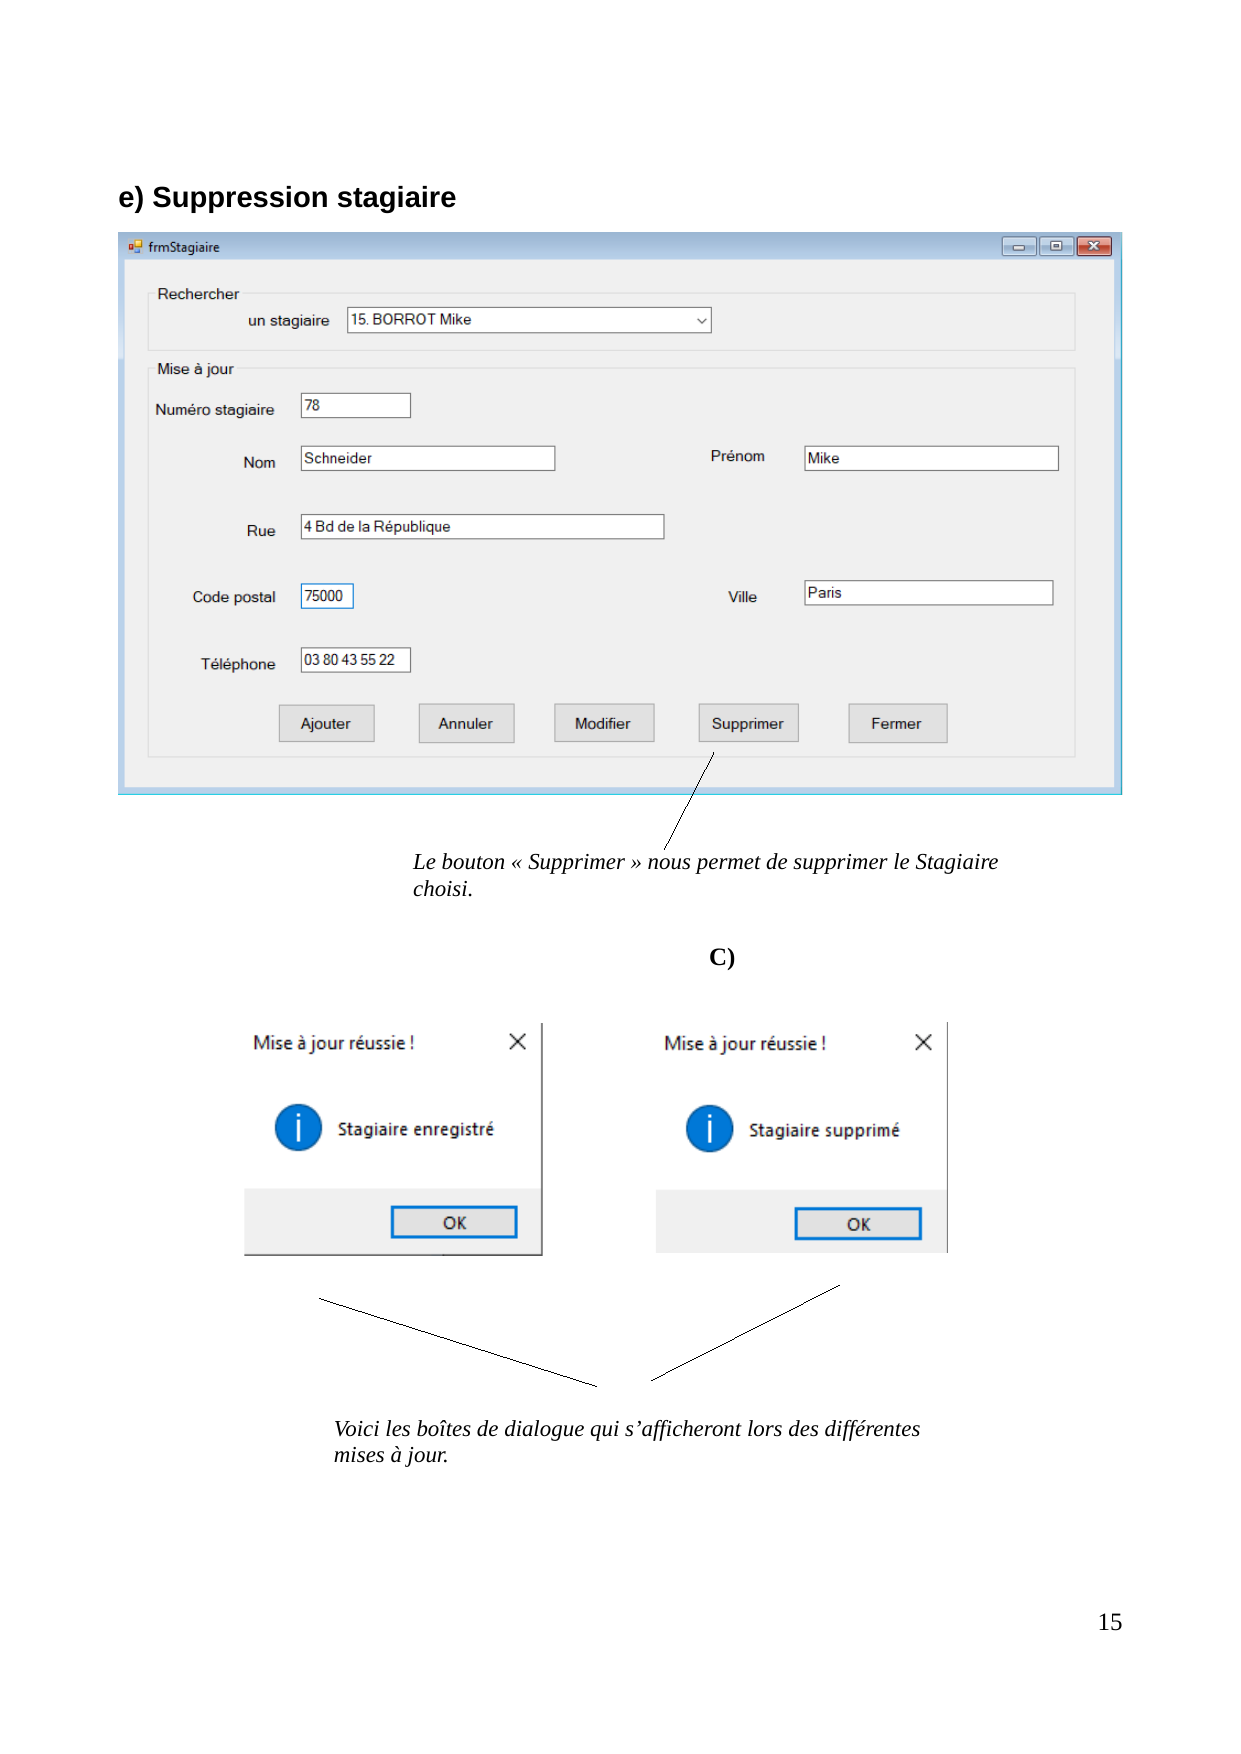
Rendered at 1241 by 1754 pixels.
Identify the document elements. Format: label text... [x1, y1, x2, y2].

picture [118, 232, 1123, 795]
picture [655, 1022, 948, 1253]
text C) [118, 942, 1122, 971]
subtitle e) Suppression stagiaire [118, 180, 1122, 214]
picture [244, 1023, 543, 1256]
